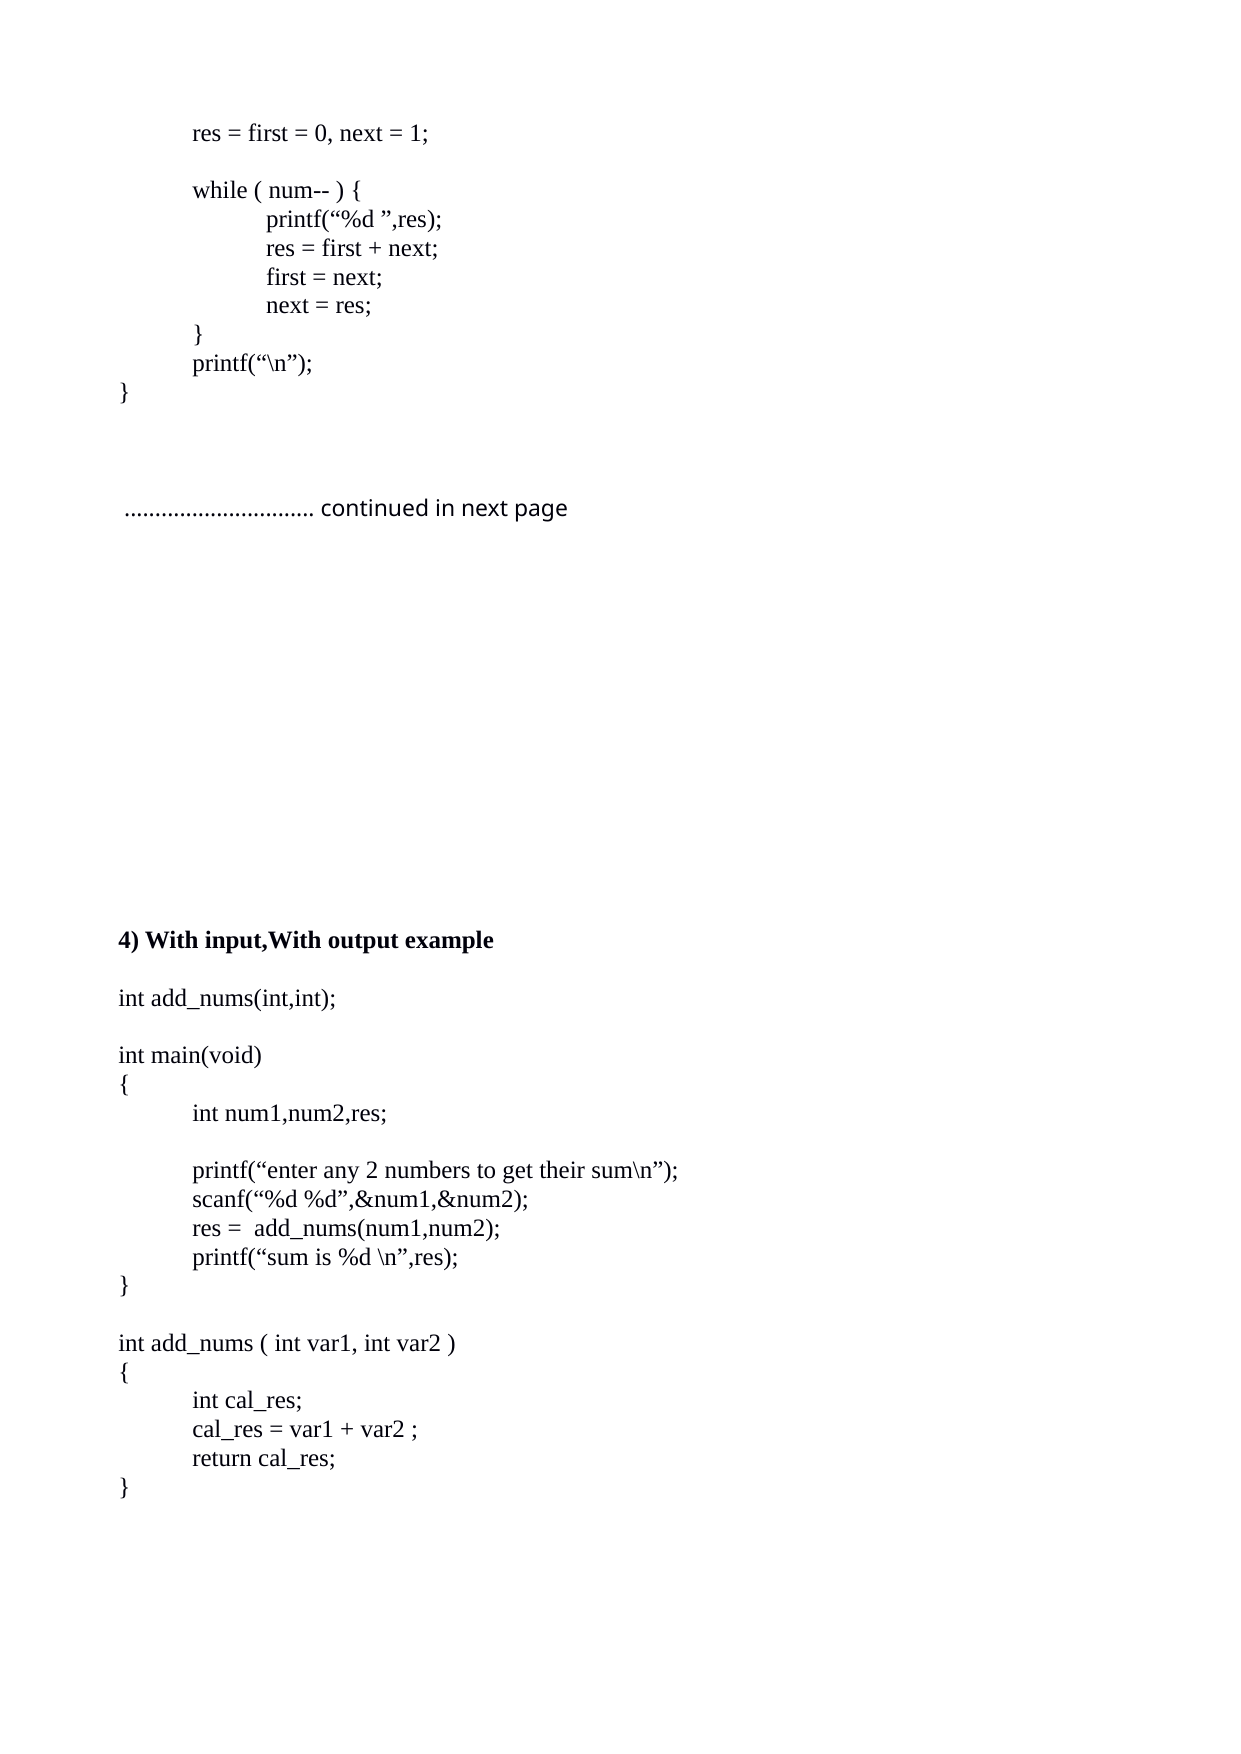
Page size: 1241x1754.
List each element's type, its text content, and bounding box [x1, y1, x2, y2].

text { [118, 1069, 1122, 1098]
text res = first + next; [118, 233, 1122, 262]
text first = next; [118, 262, 1122, 291]
text scanf(“%d %d”,&num1,&num2); [118, 1184, 1122, 1213]
text int add_nums ( int var1, int var2 ) [118, 1328, 1122, 1357]
text { [118, 1357, 1122, 1386]
text } [118, 1271, 1122, 1299]
text printf(“\n”); [118, 348, 1122, 377]
text } [118, 319, 1122, 348]
text res = first = 0, next = 1; [118, 118, 1122, 147]
text } [118, 1472, 1122, 1501]
text ............................... continued in next page [118, 492, 1122, 523]
text } [118, 377, 1122, 406]
text return cal_res; [118, 1443, 1122, 1472]
text res = add_nums(num1,num2); [118, 1213, 1122, 1242]
text cal_res = var1 + var2 ; [118, 1414, 1122, 1443]
text printf(“enter any 2 numbers to get their sum\n”); [118, 1156, 1122, 1184]
text int num1,num2,res; [118, 1098, 1122, 1127]
text int cal_res; [118, 1386, 1122, 1414]
text while ( num-- ) { [118, 176, 1122, 204]
text printf(“%d ”,res); [118, 204, 1122, 233]
text printf(“sum is %d \n”,res); [118, 1242, 1122, 1271]
text int main(void) [118, 1041, 1122, 1069]
text next = res; [118, 291, 1122, 319]
text 4) With input,With output example [118, 926, 1122, 954]
text int add_nums(int,int); [118, 983, 1122, 1012]
